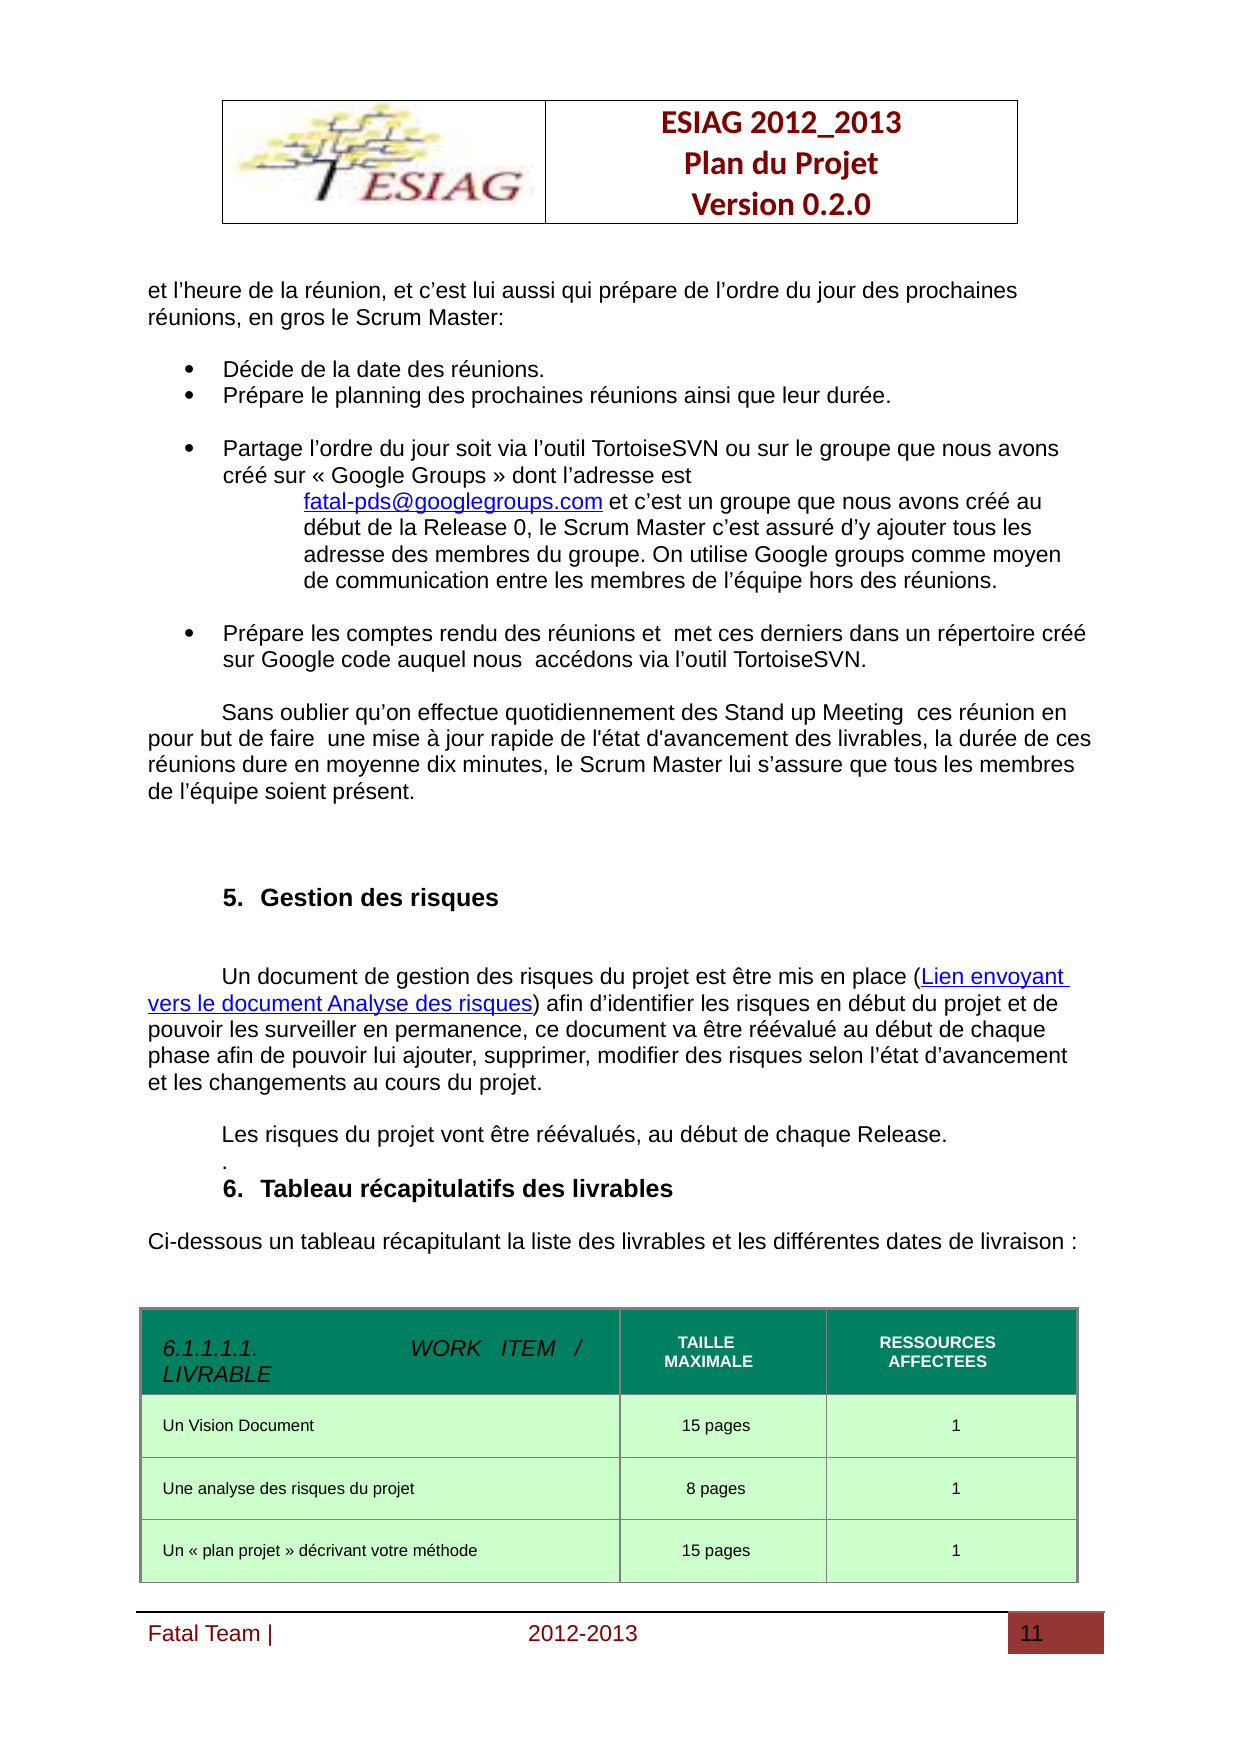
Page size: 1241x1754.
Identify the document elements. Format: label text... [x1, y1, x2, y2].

table_cell 1 [827, 1458, 1076, 1519]
table_cell Un « plan projet » décrivant votre méthode [142, 1520, 619, 1582]
table_cell Une analyse des risques du projet [142, 1458, 619, 1519]
text Ci-dessous un tableau récapitulant la liste des livrables et les différentes dates de livraison : [148, 1228, 1092, 1254]
table_header RESSOURCES AFFECTEES [827, 1310, 1076, 1394]
list Prépare les comptes rendu des réunions et met ces derniers dans un répertoire créé sur Google code auquel nous accédons via l’outil TortoiseSVN. [185, 620, 1092, 672]
picture [234, 101, 534, 205]
text Sans oublier qu’on effectue quotidiennement des Stand up Meeting ces réunion en pour but de faire une mise à jour rapide de l'état d'avancement des livrables, la durée de ces réunions dure en moyenne dix minutes, le Scrum Master lui s’assure que tous les membres de l’équipe soient présent. [148, 699, 1092, 804]
table_header WORK ITEM / LIVRABLE [142, 1310, 619, 1394]
list fatal-pds@googlegroups.com et c’est un groupe que nous avons créé au début de la Release 0, le Scrum Master c’est assuré d’y ajouter tous les adresse des membres du groupe. On utilise Google groups comme moyen de communication entre les membres de l’équipe hors des réunions. [303, 488, 1092, 593]
table_cell 1 [827, 1520, 1076, 1582]
table_cell 8 pages [621, 1458, 826, 1519]
text et l’heure de la réunion, et c’est lui aussi qui prépare de l’ordre du jour des prochaines réunions, en gros le Scrum Master: [148, 277, 1092, 330]
text . [148, 1148, 1092, 1174]
list Prépare le planning des prochaines réunions ainsi que leur durée. [185, 382, 1092, 409]
table_cell 1 [827, 1395, 1076, 1457]
table_cell 15 pages [621, 1520, 826, 1582]
subtitle Tableau récapitulatifs des livrables [223, 1174, 1092, 1203]
list Partage l’ordre du jour soit via l’outil TortoiseSVN ou sur le groupe que nous avons créé sur « Google Groups » dont l’adresse est [185, 435, 1092, 488]
table_header TAILLE MAXIMALE [621, 1310, 826, 1394]
subtitle Gestion des risques [223, 883, 1092, 912]
table_cell Un Vision Document [142, 1395, 619, 1457]
list Décide de la date des réunions. [185, 356, 1092, 382]
text Un document de gestion des risques du projet est être mis en place (Lien envoyant vers le document Analyse des risques) afin d’identifier les risques en début du projet et de pouvoir les surveiller en permanence, ce document va être réévalué au début de chaque phase afin de pouvoir lui ajouter, supprimer, modifier des risques selon l’état d’avancement et les changements au cours du projet. [148, 963, 1092, 1095]
table_cell 15 pages [621, 1395, 826, 1457]
text Les risques du projet vont être réévalués, au début de chaque Release. [148, 1121, 1092, 1148]
